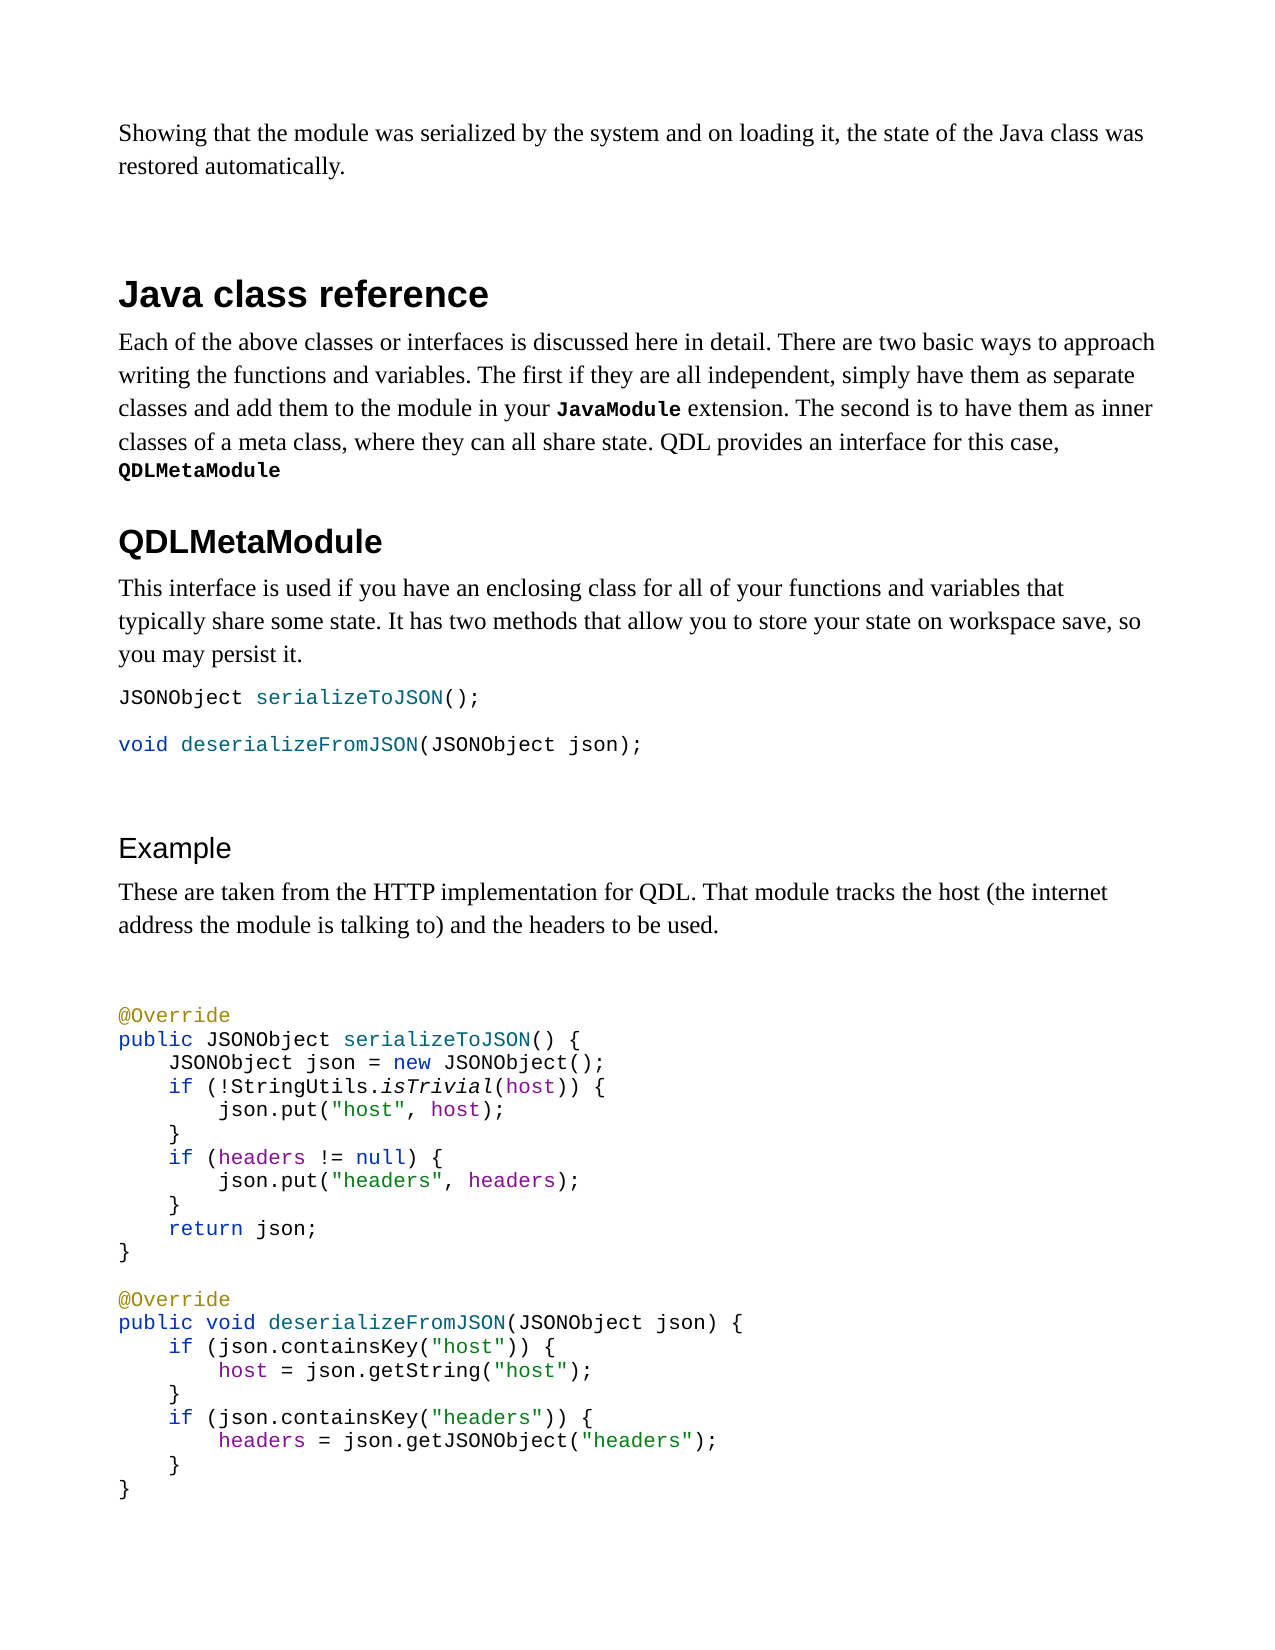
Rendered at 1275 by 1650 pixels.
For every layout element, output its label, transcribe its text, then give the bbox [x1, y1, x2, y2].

text @Override public JSONObject serializeToJSON() { JSONObject json = new JSONObject(); if (!StringUtils.isTrivial(host)) { json.put("host", host); } if (headers != null) { json.put("headers", headers); } return json; } @Override public void deserializeFromJSON(JSONObject json) { if (json.containsKey("host")) { host = json.getString("host"); } if (json.containsKey("headers")) { headers = json.getJSONObject("headers"); } } [118, 1005, 1157, 1501]
subtitle Java class reference [118, 271, 1157, 315]
text This interface is used if you have an enclosing class for all of your functions and variables that typically share some state. It has two methods that allow you to store your state on workspace save, so you may persist it. [118, 573, 1157, 668]
text Each of the above classes or interfaces is discussed here in detail. There are two basic ways to approach writing the functions and variables. The first if they are all independent, simply have them as separate classes and add them to the module in your JavaModule extension. The second is to have them as inner classes of a meta class, where they can all share state. QDL provides an interface for this case, QDLMetaModule [118, 327, 1157, 483]
subtitle Example [118, 831, 1157, 864]
subtitle QDLMetaModule [118, 522, 1157, 561]
text JSONObject serializeToJSON(); [118, 687, 1157, 711]
text Showing that the module was serialized by the system and on loading it, the state of the Java class was restored automatically. [118, 118, 1157, 180]
text void deserializeFromJSON(JSONObject json); [118, 711, 1157, 758]
text These are taken from the HTTP implementation for QDL. That module tracks the host (the internet address the module is talking to) and the headers to be used. [118, 877, 1157, 938]
